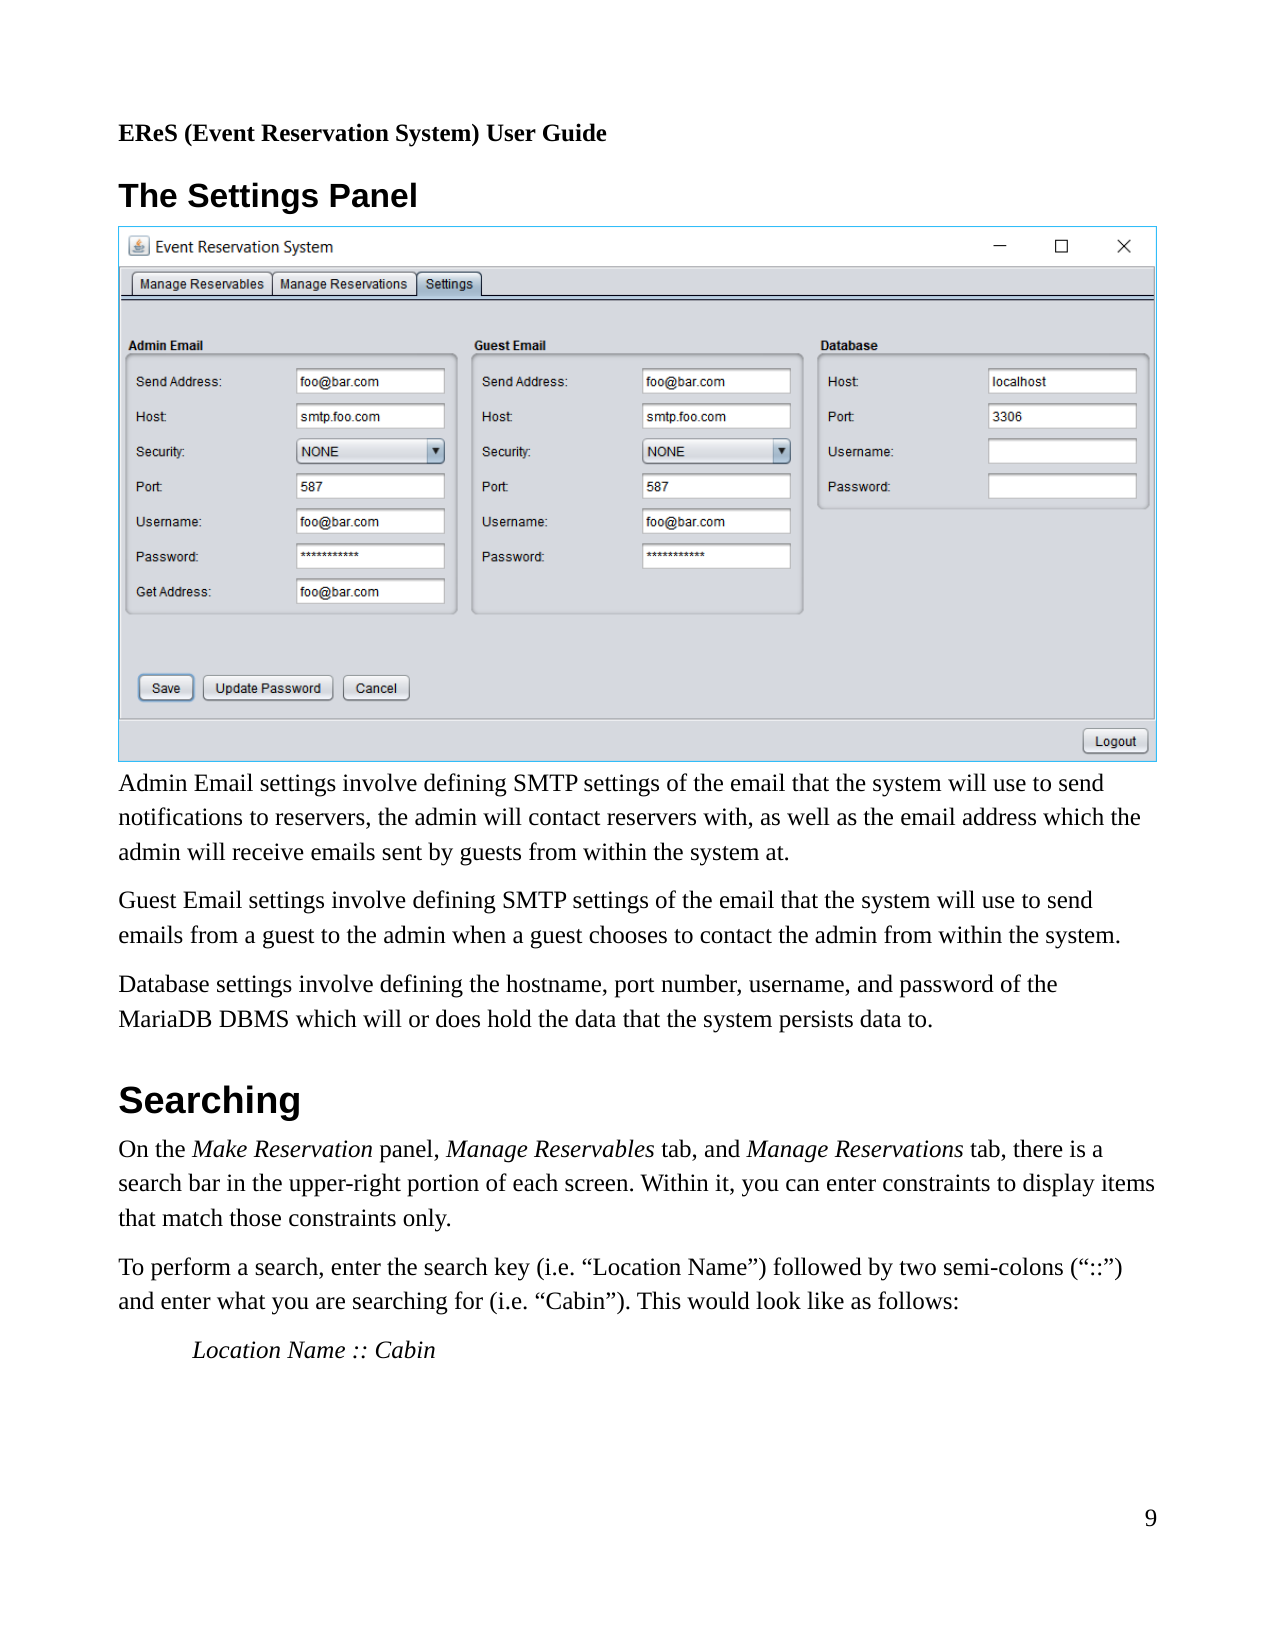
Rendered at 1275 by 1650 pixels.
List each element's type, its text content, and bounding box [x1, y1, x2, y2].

text Admin Email settings involve defining SMTP settings of the email that the system will use to send notifications to reservers, the admin will contact reservers with, as well as the email address which the admin will receive emails sent by guests from within the system at. [118, 762, 1157, 865]
text To perform a search, enter the search key (i.e. “Location Name”) followed by two semi-colons (“::”) and enter what you are searching for (i.e. “Cabin”). This would look like as follows: [118, 1252, 1157, 1315]
text Guest Email settings involve defining SMTP settings of the email that the system will use to send emails from a guest to the admin when a guest chooses to contact the admin from within the system. [118, 886, 1157, 949]
subtitle Searching [118, 1078, 1157, 1121]
text Database settings involve defining the hostname, port number, username, and password of the MariaDB DBMS which will or does hold the data that the system persists data to. [118, 969, 1157, 1032]
subtitle The Settings Panel [118, 176, 1157, 215]
text Location Name :: Cabin [118, 1335, 1157, 1364]
picture [118, 226, 1157, 762]
text On the Make Reservation panel, Manage Reservables tab, and Manage Reservations tab, there is a search bar in the upper-right portion of each screen. Within it, you can enter constraints to display items that match those constraints only. [118, 1134, 1157, 1232]
